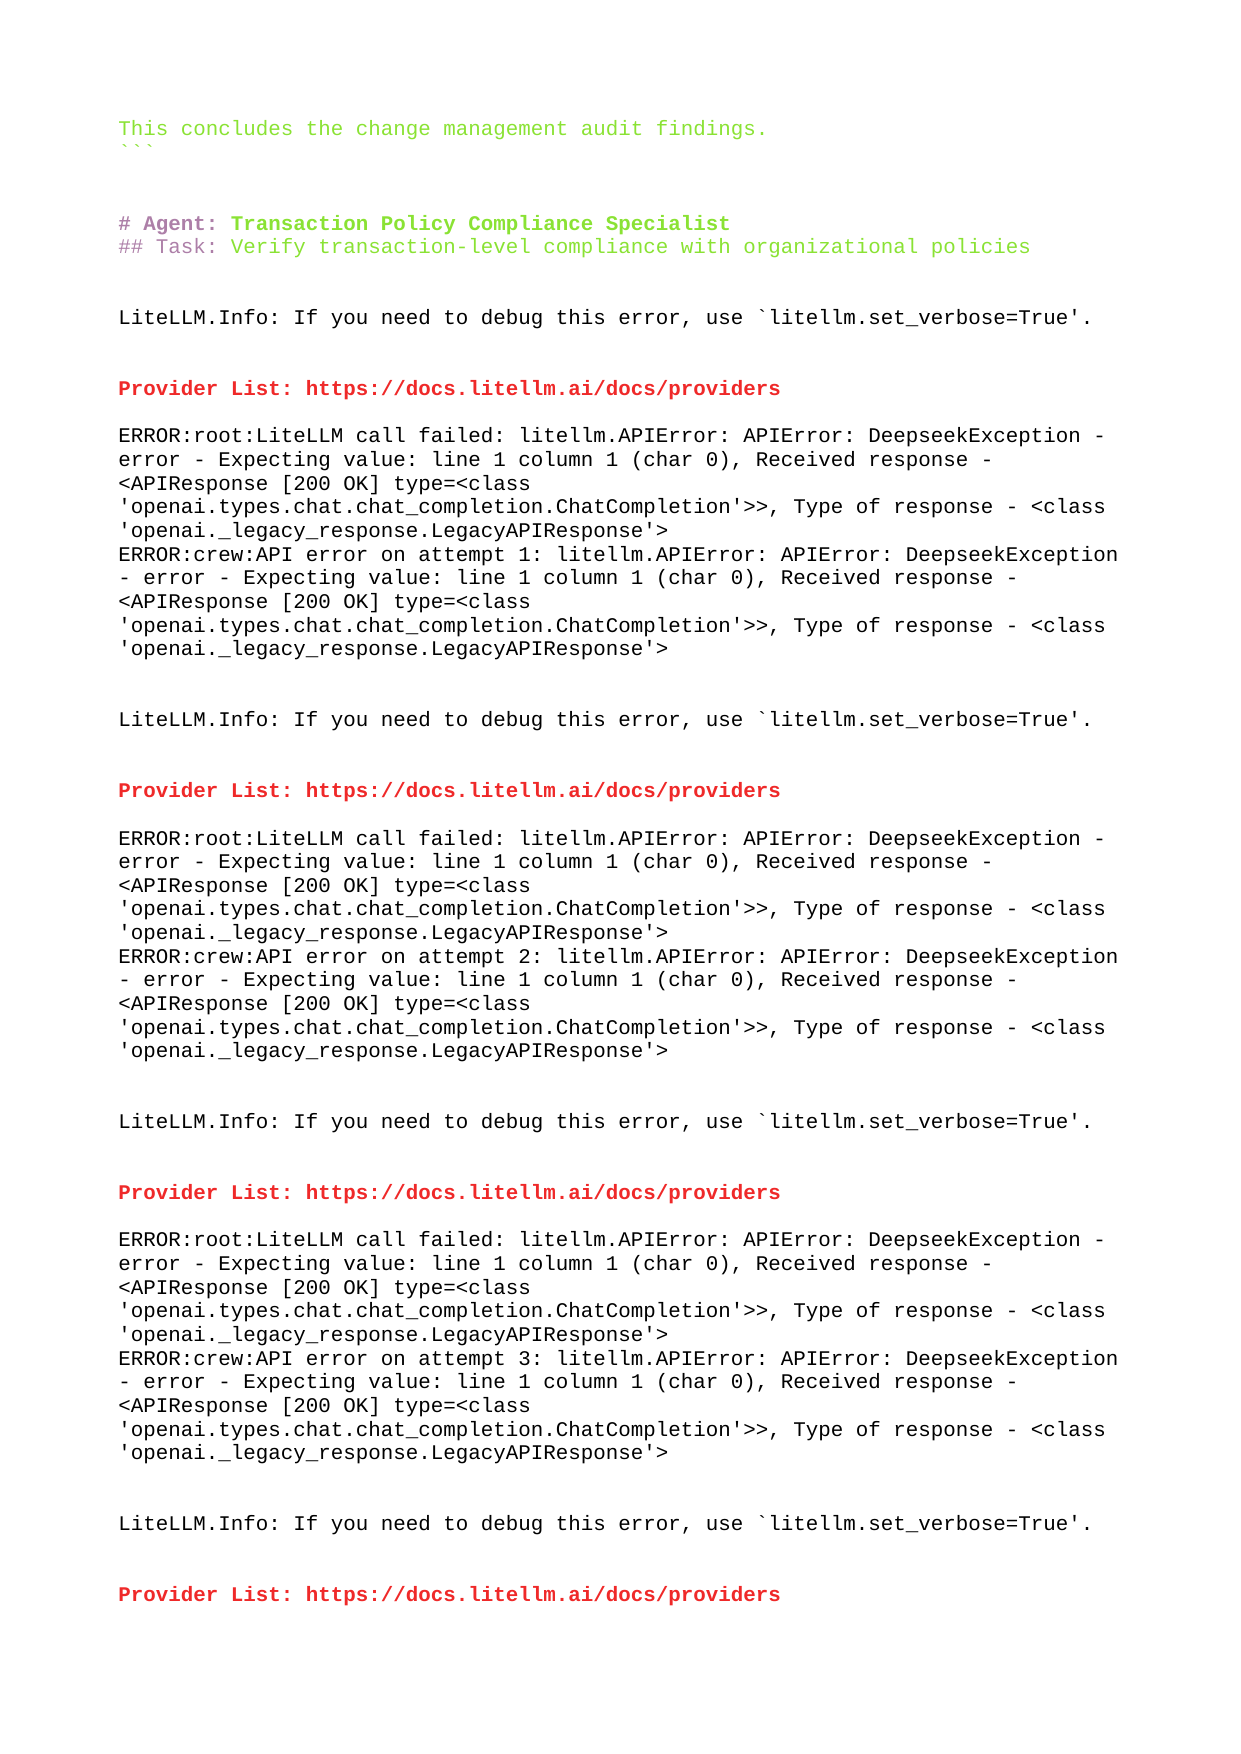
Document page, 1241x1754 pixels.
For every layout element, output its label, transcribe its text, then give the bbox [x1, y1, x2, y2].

text LiteLLM.Info: If you need to debug this error, use `litellm.set_verbose=True'. [118, 709, 1122, 733]
text ERROR:crew:API error on attempt 1: litellm.APIError: APIError: DeepseekException - error - Expecting value: line 1 column 1 (char 0), Received response - <APIResponse [200 OK] type=<class 'openai.types.chat.chat_completion.ChatCompletion'>>, Type of response - <class 'openai._legacy_response.LegacyAPIResponse'> [118, 544, 1122, 662]
text ERROR:crew:API error on attempt 3: litellm.APIError: APIError: DeepseekException - error - Expecting value: line 1 column 1 (char 0), Received response - <APIResponse [200 OK] type=<class 'openai.types.chat.chat_completion.ChatCompletion'>>, Type of response - <class 'openai._legacy_response.LegacyAPIResponse'> [118, 1348, 1122, 1466]
text ERROR:root:LiteLLM call failed: litellm.APIError: APIError: DeepseekException - error - Expecting value: line 1 column 1 (char 0), Received response - <APIResponse [200 OK] type=<class 'openai.types.chat.chat_completion.ChatCompletion'>>, Type of response - <class 'openai._legacy_response.LegacyAPIResponse'> [118, 426, 1122, 544]
text LiteLLM.Info: If you need to debug this error, use `litellm.set_verbose=True'. [118, 1513, 1122, 1537]
text LiteLLM.Info: If you need to debug this error, use `litellm.set_verbose=True'. [118, 307, 1122, 331]
text This concludes the change management audit findings. [118, 118, 1122, 142]
text Provider List: https://docs.litellm.ai/docs/providers [118, 1584, 1122, 1608]
text ERROR:root:LiteLLM call failed: litellm.APIError: APIError: DeepseekException - error - Expecting value: line 1 column 1 (char 0), Received response - <APIResponse [200 OK] type=<class 'openai.types.chat.chat_completion.ChatCompletion'>>, Type of response - <class 'openai._legacy_response.LegacyAPIResponse'> [118, 1229, 1122, 1348]
text ERROR:crew:API error on attempt 2: litellm.APIError: APIError: DeepseekException - error - Expecting value: line 1 column 1 (char 0), Received response - <APIResponse [200 OK] type=<class 'openai.types.chat.chat_completion.ChatCompletion'>>, Type of response - <class 'openai._legacy_response.LegacyAPIResponse'> [118, 946, 1122, 1064]
text Provider List: https://docs.litellm.ai/docs/providers [118, 378, 1122, 402]
text Provider List: https://docs.litellm.ai/docs/providers [118, 1182, 1122, 1206]
text Provider List: https://docs.litellm.ai/docs/providers [118, 780, 1122, 804]
text ``` [118, 142, 1122, 165]
text ## Task: Verify transaction-level compliance with organizational policies [118, 236, 1122, 260]
text # Agent: Transaction Policy Compliance Specialist [118, 213, 1122, 236]
text ERROR:root:LiteLLM call failed: litellm.APIError: APIError: DeepseekException - error - Expecting value: line 1 column 1 (char 0), Received response - <APIResponse [200 OK] type=<class 'openai.types.chat.chat_completion.ChatCompletion'>>, Type of response - <class 'openai._legacy_response.LegacyAPIResponse'> [118, 827, 1122, 946]
text LiteLLM.Info: If you need to debug this error, use `litellm.set_verbose=True'. [118, 1111, 1122, 1135]
